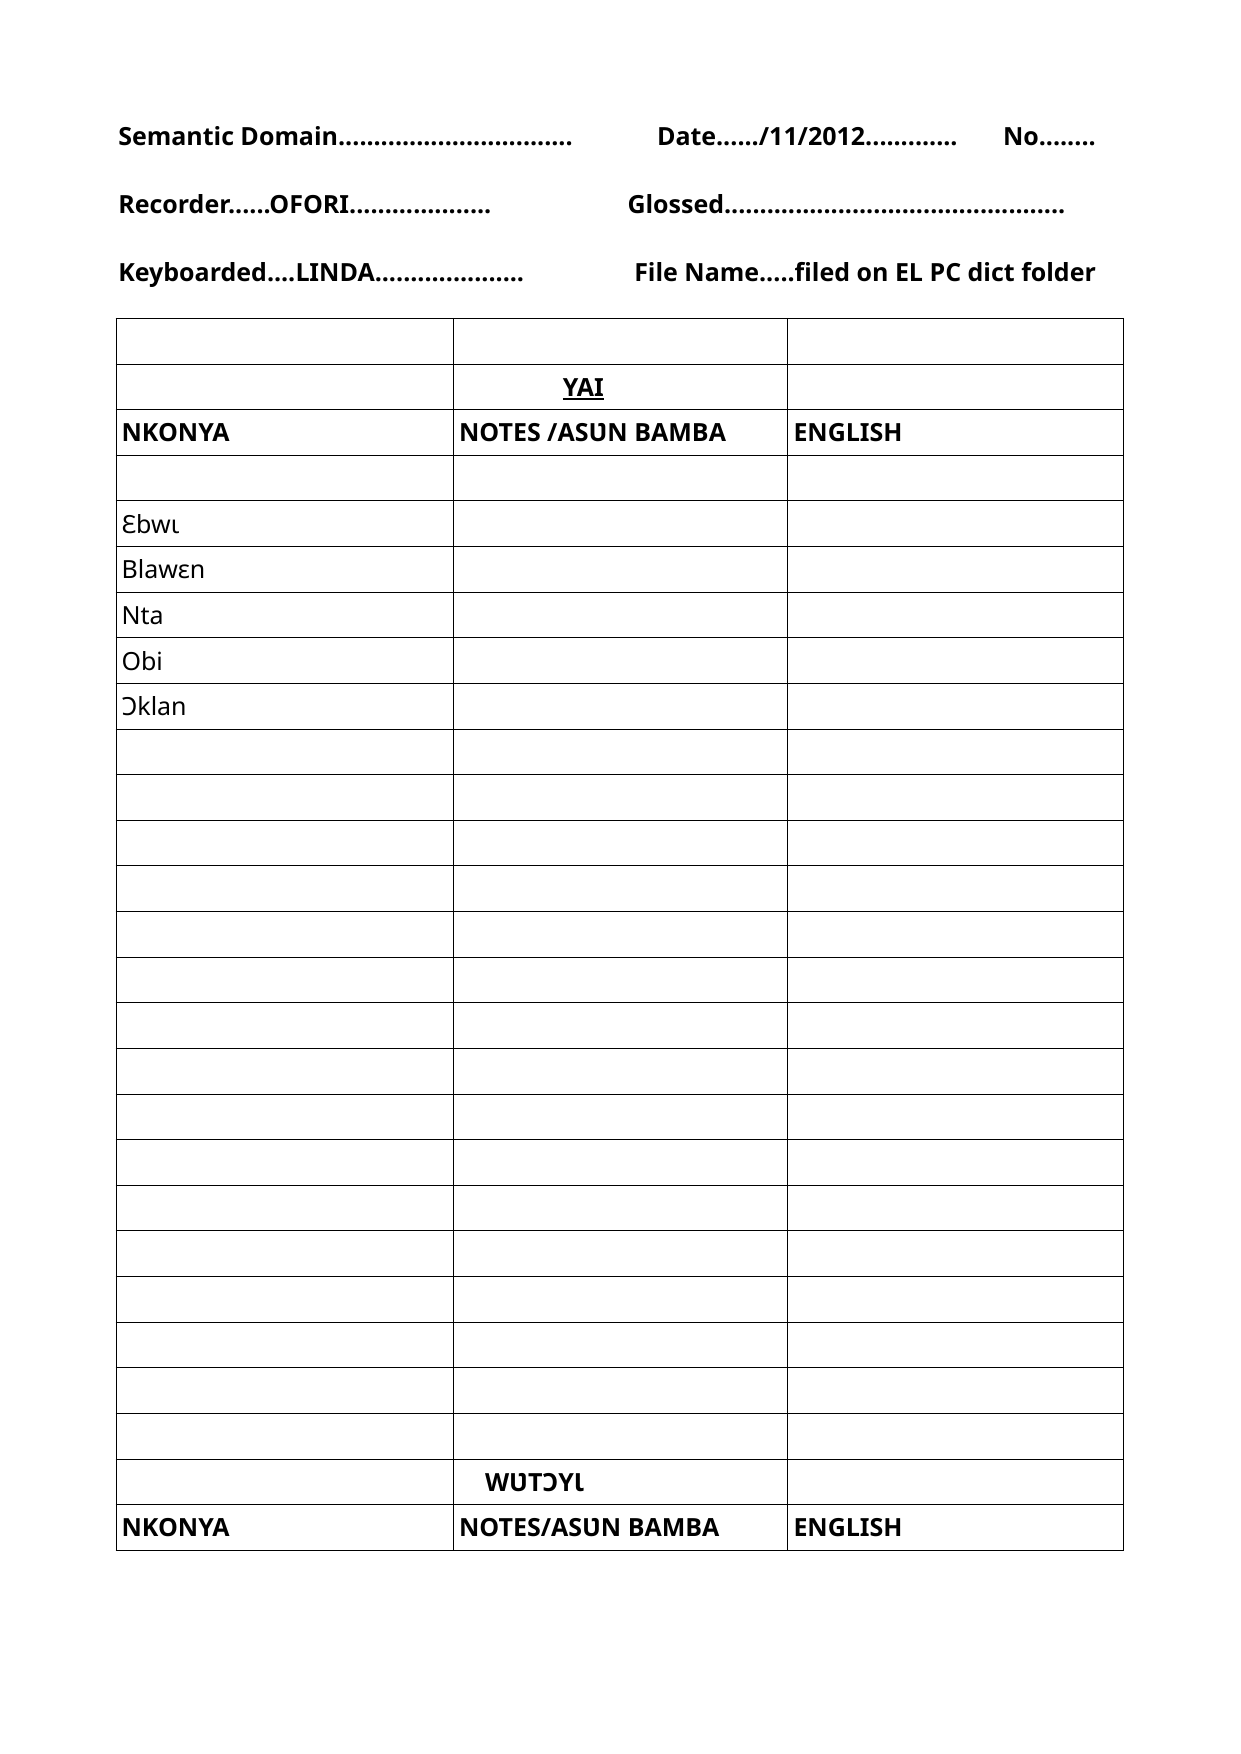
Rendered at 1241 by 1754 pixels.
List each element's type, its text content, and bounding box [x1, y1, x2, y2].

table_cell [454, 319, 787, 363]
table_cell [117, 775, 453, 820]
table_cell [788, 1231, 1123, 1276]
table_cell [117, 1186, 453, 1230]
table_cell [454, 730, 787, 774]
table_cell [788, 1414, 1123, 1458]
table_cell [117, 1277, 453, 1322]
table_cell [454, 547, 787, 592]
table_cell NKONYA [117, 410, 453, 455]
table_cell [454, 912, 787, 957]
table_cell [788, 547, 1123, 592]
table_cell [117, 1460, 453, 1504]
table_cell Obi [117, 638, 453, 683]
table_cell [454, 1049, 787, 1093]
table_cell [117, 1414, 453, 1458]
table_cell [788, 1323, 1123, 1367]
table_cell [454, 1095, 787, 1139]
table_cell ENGLISH [788, 1505, 1123, 1550]
table_cell Ɛbwɩ [117, 501, 453, 546]
table_cell [454, 1231, 787, 1276]
table_cell [788, 365, 1123, 409]
table_cell [788, 1368, 1123, 1413]
table_cell [788, 958, 1123, 1002]
table_cell [117, 1323, 453, 1367]
table_cell [454, 501, 787, 546]
table_cell [788, 1095, 1123, 1139]
table_cell [454, 958, 787, 1002]
table_cell [117, 1049, 453, 1093]
table_cell ENGLISH [788, 410, 1123, 455]
table_cell [454, 1003, 787, 1048]
table_cell NOTES /ASƲN BAMBA [454, 410, 787, 455]
table_cell [454, 456, 787, 500]
table_cell WƲTƆYƖ [454, 1460, 787, 1504]
table_cell [788, 684, 1123, 728]
table_cell [788, 501, 1123, 546]
table_cell [788, 775, 1123, 820]
table_cell [117, 958, 453, 1002]
table_cell Ɔklan [117, 684, 453, 728]
table_cell [117, 912, 453, 957]
table_cell [117, 1095, 453, 1139]
table_cell [788, 1003, 1123, 1048]
table_cell [117, 1368, 453, 1413]
table_cell [788, 821, 1123, 865]
table_cell [454, 1323, 787, 1367]
table_cell [454, 1368, 787, 1413]
table_cell [788, 866, 1123, 911]
table_cell Nta [117, 593, 453, 637]
table_cell [117, 730, 453, 774]
table_cell [788, 456, 1123, 500]
table_cell [454, 775, 787, 820]
table_cell [788, 638, 1123, 683]
table_cell [788, 1049, 1123, 1093]
table_cell [788, 593, 1123, 637]
table_cell [117, 456, 453, 500]
table_cell [454, 1414, 787, 1458]
table_cell NKONYA [117, 1505, 453, 1550]
table_cell [788, 1186, 1123, 1230]
table_cell [117, 319, 453, 363]
table_cell [788, 1460, 1123, 1504]
table_cell [117, 1140, 453, 1185]
table_cell [788, 1140, 1123, 1185]
table_cell [454, 1277, 787, 1322]
table_cell [788, 912, 1123, 957]
table_cell Blawɛn [117, 547, 453, 592]
table_cell [454, 1140, 787, 1185]
table_cell [117, 1231, 453, 1276]
table_cell [454, 1186, 787, 1230]
table_cell [788, 1277, 1123, 1322]
table_cell [454, 593, 787, 637]
table_cell [454, 821, 787, 865]
table_cell YAI [454, 365, 787, 409]
table_cell [788, 319, 1123, 363]
table_cell [454, 866, 787, 911]
table_cell [117, 1003, 453, 1048]
table_cell [454, 638, 787, 683]
table_cell NOTES/ASƲN BAMBA [454, 1505, 787, 1550]
table_cell [117, 821, 453, 865]
table_cell [117, 365, 453, 409]
table_cell [454, 684, 787, 728]
table_cell [117, 866, 453, 911]
table_cell [788, 730, 1123, 774]
